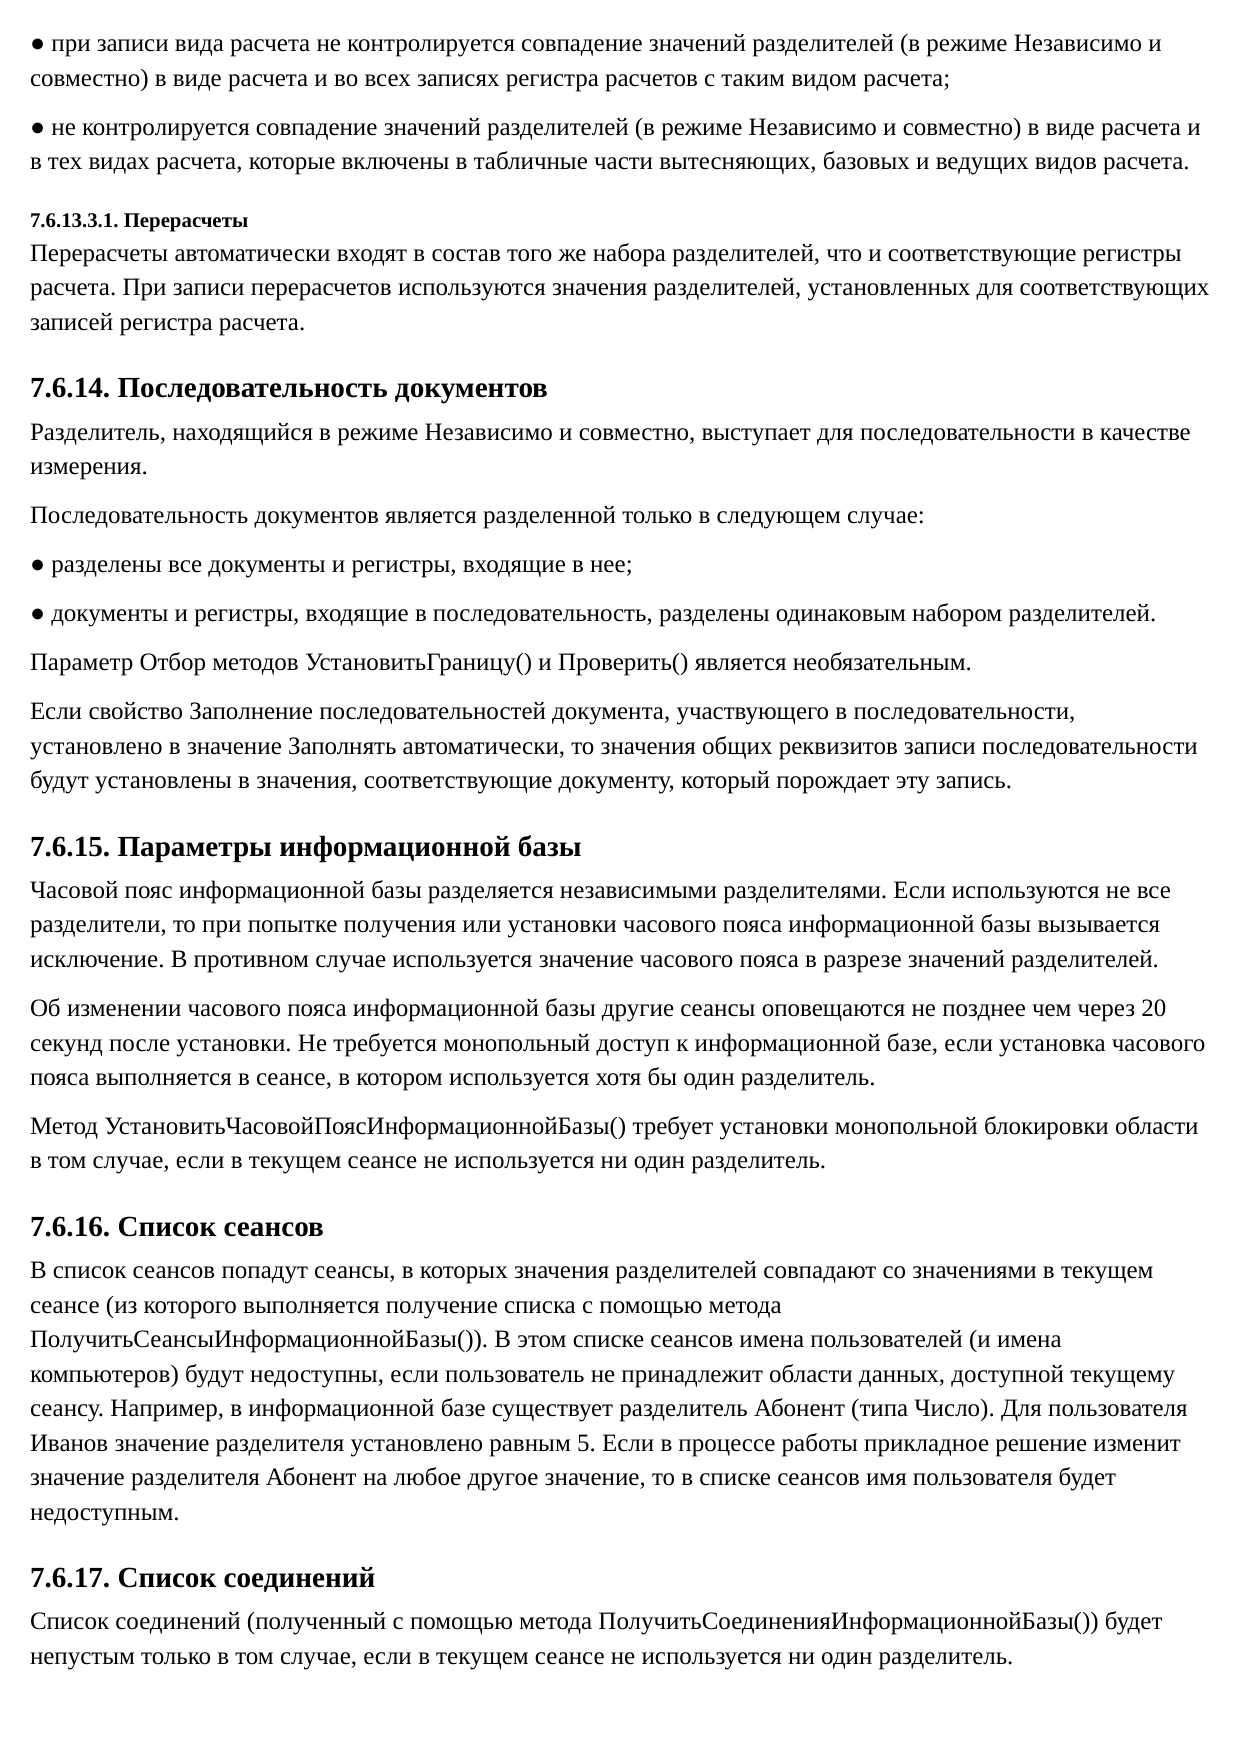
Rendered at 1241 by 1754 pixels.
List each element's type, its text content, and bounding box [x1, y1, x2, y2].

subtitle 7.6.13.3.1. Перерасчеты [30, 208, 1211, 232]
subtitle 7.6.16. Список сеансов [30, 1209, 1211, 1243]
subtitle 7.6.15. Параметры информационной базы [30, 829, 1211, 863]
text Последовательность документов является разделенной только в следующем случае: [30, 500, 1211, 529]
subtitle 7.6.14. Последовательность документов [30, 371, 1211, 404]
text Разделитель, находящийся в режиме Независимо и совместно, выступает для последовательности в качестве измерения. [30, 417, 1211, 480]
text Об изменении часового пояса информационной базы другие сеансы оповещаются не позднее чем через 20 секунд после установки. Не требуется монопольный доступ к информационной базе, если установка часового пояса выполняется в сеансе, в котором используется хотя бы один разделитель. [30, 993, 1211, 1091]
text Метод УстановитьЧасовойПоясИнформационнойБазы() требует установки монопольной блокировки области в том случае, если в текущем сеансе не используется ни один разделитель. [30, 1111, 1211, 1174]
text ● не контролируется совпадение значений разделителей (в режиме Независимо и совместно) в виде расчета и в тех видах расчета, которые включены в табличные части вытесняющих, базовых и ведущих видов расчета. [30, 112, 1211, 175]
text ● при записи вида расчета не контролируется совпадение значений разделителей (в режиме Независимо и совместно) в виде расчета и во всех записях регистра расчетов с таким видом расчета; [30, 28, 1211, 91]
text ● документы и регистры, входящие в последовательность, разделены одинаковым набором разделителей. [30, 598, 1211, 627]
text Параметр Отбор методов УстановитьГраницу() и Проверить() является необязательным. [30, 647, 1211, 676]
text ● разделены все документы и регистры, входящие в нее; [30, 549, 1211, 578]
text Часовой пояс информационной базы разделяется независимыми разделителями. Если используются не все разделители, то при попытке получения или установки часового пояса информационной базы вызывается исключение. В противном случае используется значение часового пояса в разрезе значений разделителей. [30, 875, 1211, 973]
text Если свойство Заполнение последовательностей документа, участвующего в последовательности, установлено в значение Заполнять автоматически, то значения общих реквизитов записи последовательности будут установлены в значения, соответствующие документу, который порождает эту запись. [30, 696, 1211, 794]
subtitle 7.6.17. Список соединений [30, 1560, 1211, 1594]
text Перерасчеты автоматически входят в состав того же набора разделителей, что и соответствующие регистры расчета. При записи перерасчетов используются значения разделителей, установленных для соответствующих записей регистра расчета. [30, 238, 1211, 336]
text Список соединений (полученный с помощью метода ПолучитьСоединенияИнформационнойБазы()) будет непустым только в том случае, если в текущем сеансе не используется ни один разделитель. [30, 1606, 1211, 1669]
text В список сеансов попадут сеансы, в которых значения разделителей совпадают со значениями в текущем сеансе (из которого выполняется получение списка с помощью метода ПолучитьСеансыИнформационнойБазы()). В этом списке сеансов имена пользователей (и имена компьютеров) будут недоступны, если пользователь не принадлежит области данных, доступной текущему сеансу. Например, в информационной базе существует разделитель Абонент (типа Число). Для пользователя Иванов значение разделителя установлено равным 5. Если в процессе работы прикладное решение изменит значение разделителя Абонент на любое другое значение, то в списке сеансов имя пользователя будет недоступным. [30, 1255, 1211, 1525]
